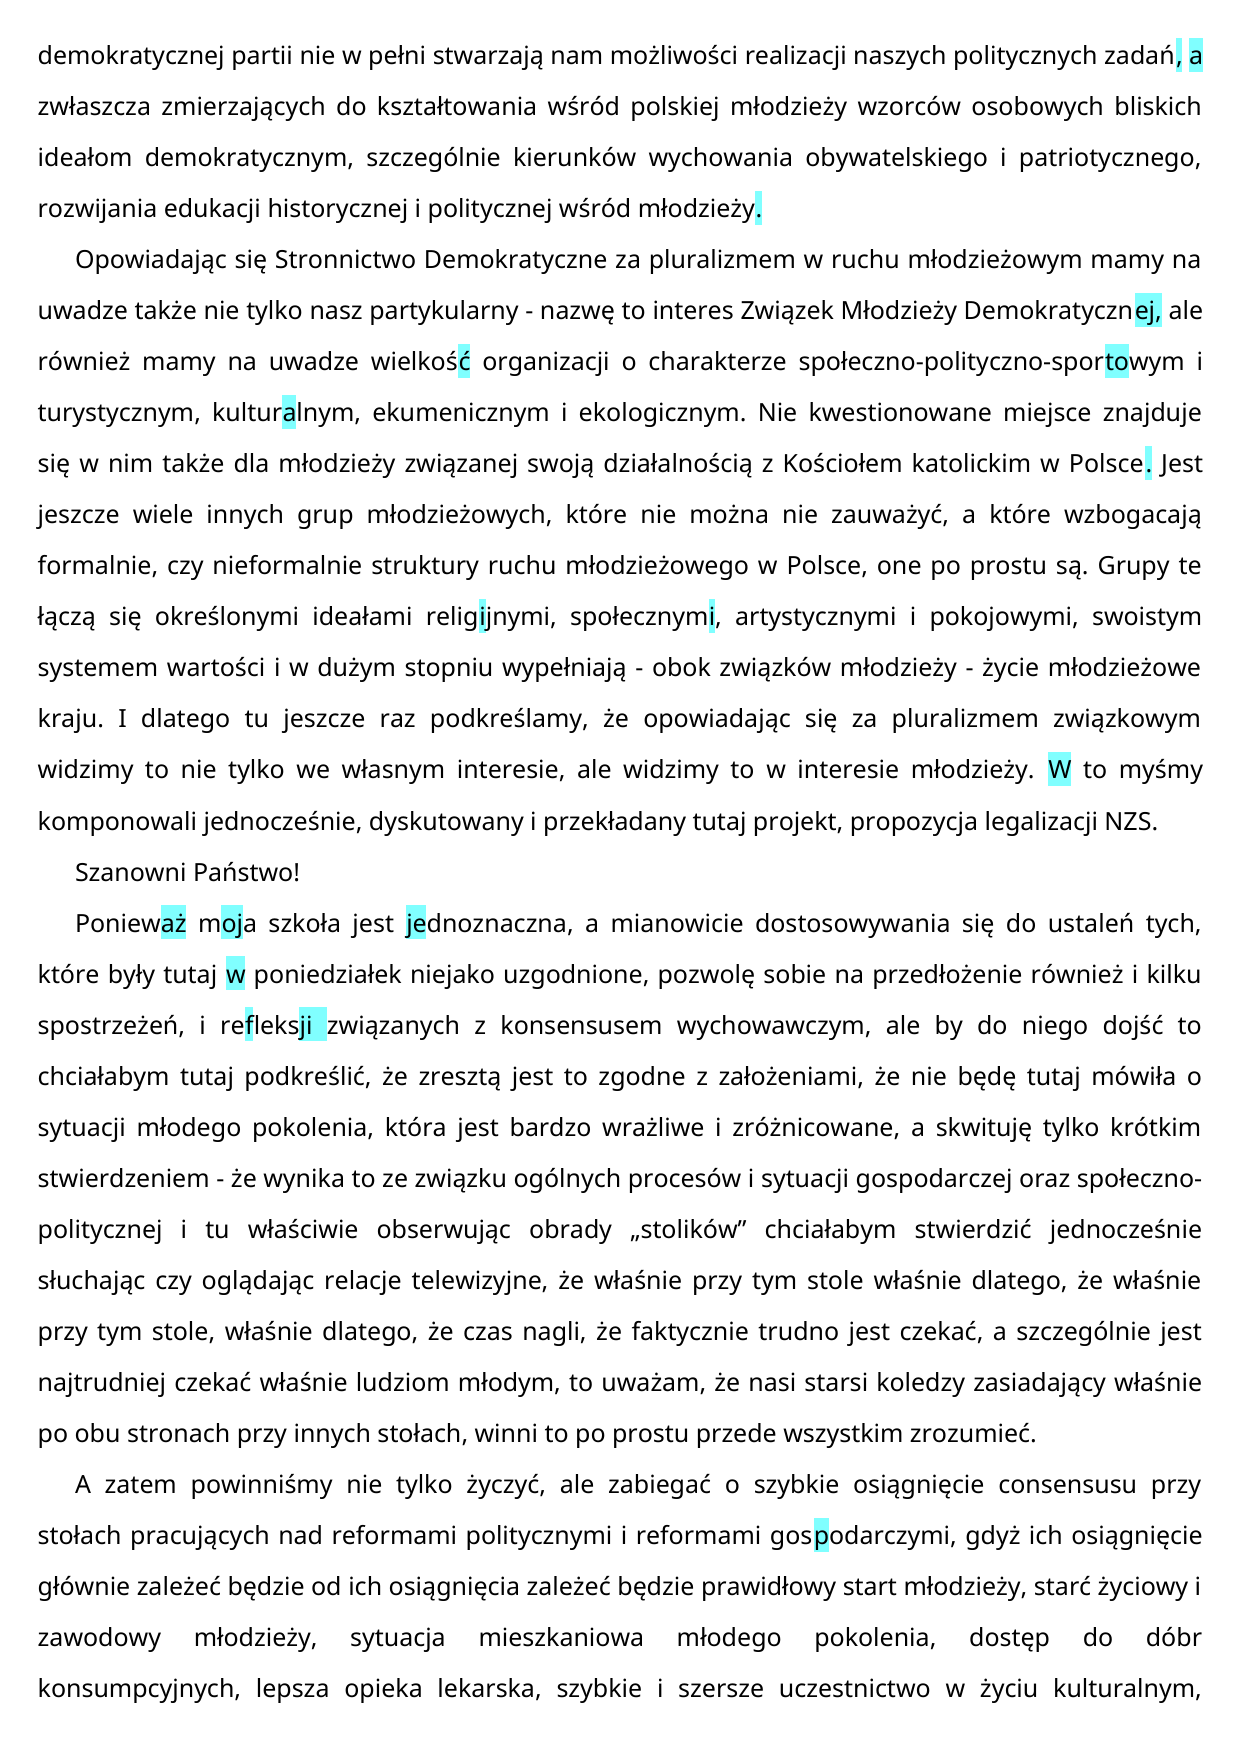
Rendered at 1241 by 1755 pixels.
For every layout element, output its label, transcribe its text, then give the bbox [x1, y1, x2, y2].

text Ponieważ moja szkoła jest jednoznaczna, a mianowicie dostosowywania się do ustaleń tych, które były tutaj w poniedziałek niejako uzgodnione, pozwolę sobie na przedłożenie również i kilku spostrzeżeń, i refleksji związanych z konsensusem wychowawczym, ale by do niego dojść to chciałabym tutaj podkreślić, że zresztą jest to zgodne z założeniami, że nie będę tutaj mówiła o sytuacji młodego pokolenia, która jest bardzo wrażliwe i zróżnicowane, a skwituję tylko krótkim stwierdzeniem - że wynika to ze związku ogólnych procesów i sytuacji gospodarczej oraz społeczno-politycznej i tu właściwie obserwując obrady „stolików” chciałabym stwierdzić jednocześnie słuchając czy oglądając relacje telewizyjne, że właśnie przy tym stole właśnie dlatego, że właśnie przy tym stole, właśnie dlatego, że czas nagli, że faktycznie trudno jest czekać, a szczególnie jest najtrudniej czekać właśnie ludziom młodym, to uważam, że nasi starsi koledzy zasiadający właśnie po obu stronach przy innych stołach, winni to po prostu przede wszystkim zrozumieć. [37, 905, 1203, 1450]
text demokratycznej partii nie w pełni stwarzają nam możliwości realizacji naszych politycznych zadań, a zwłaszcza zmierzających do kształtowania wśród polskiej młodzieży wzorców osobowych bliskich ideałom demokratycznym, szczególnie kierunków wychowania obywatelskiego i patriotycznego, rozwijania edukacji historycznej i politycznej wśród młodzieży. [37, 37, 1203, 225]
text A zatem powinniśmy nie tylko życzyć, ale zabiegać o szybkie osiągnięcie consensusu przy stołach pracujących nad reformami politycznymi i reformami gospodarczymi, gdyż ich osiągnięcie głównie zależeć będzie od ich osiągnięcia zależeć będzie prawidłowy start młodzieży, starć życiowy i zawodowy młodzieży, sytuacja mieszkaniowa młodego pokolenia, dostęp do dóbr konsumpcyjnych, lepsza opieka lekarska, szybkie i szersze uczestnictwo w życiu kulturalnym, [37, 1467, 1203, 1705]
text Opowiadając się Stronnictwo Demokratyczne za pluralizmem w ruchu młodzieżowym mamy na uwadze także nie tylko nasz partykularny - nazwę to interes Związek Młodzieży Demokratycznej, ale również mamy na uwadze wielkość organizacji o charakterze społeczno-polityczno-sportowym i turystycznym, kulturalnym, ekumenicznym i ekologicznym. Nie kwestionowane miejsce znajduje się w nim także dla młodzieży związanej swoją działalnością z Kościołem katolickim w Polsce. Jest jeszcze wiele innych grup młodzieżowych, które nie można nie zauważyć, a które wzbogacają formalnie, czy nieformalnie struktury ruchu młodzieżowego w Polsce, one po prostu są. Grupy te łączą się określonymi ideałami religijnymi, społecznymi, artystycznymi i pokojowymi, swoistym systemem wartości i w dużym stopniu wypełniają - obok związków młodzieży - życie młodzieżowe kraju. I dlatego tu jeszcze raz podkreślamy, że opowiadając się za pluralizmem związkowym widzimy to nie tylko we własnym interesie, ale widzimy to w interesie młodzieży. W to myśmy komponowali jednocześnie, dyskutowany i przekładany tutaj projekt, propozycja legalizacji NZS. [37, 242, 1203, 837]
text Szanowni Państwo! [37, 854, 1203, 888]
